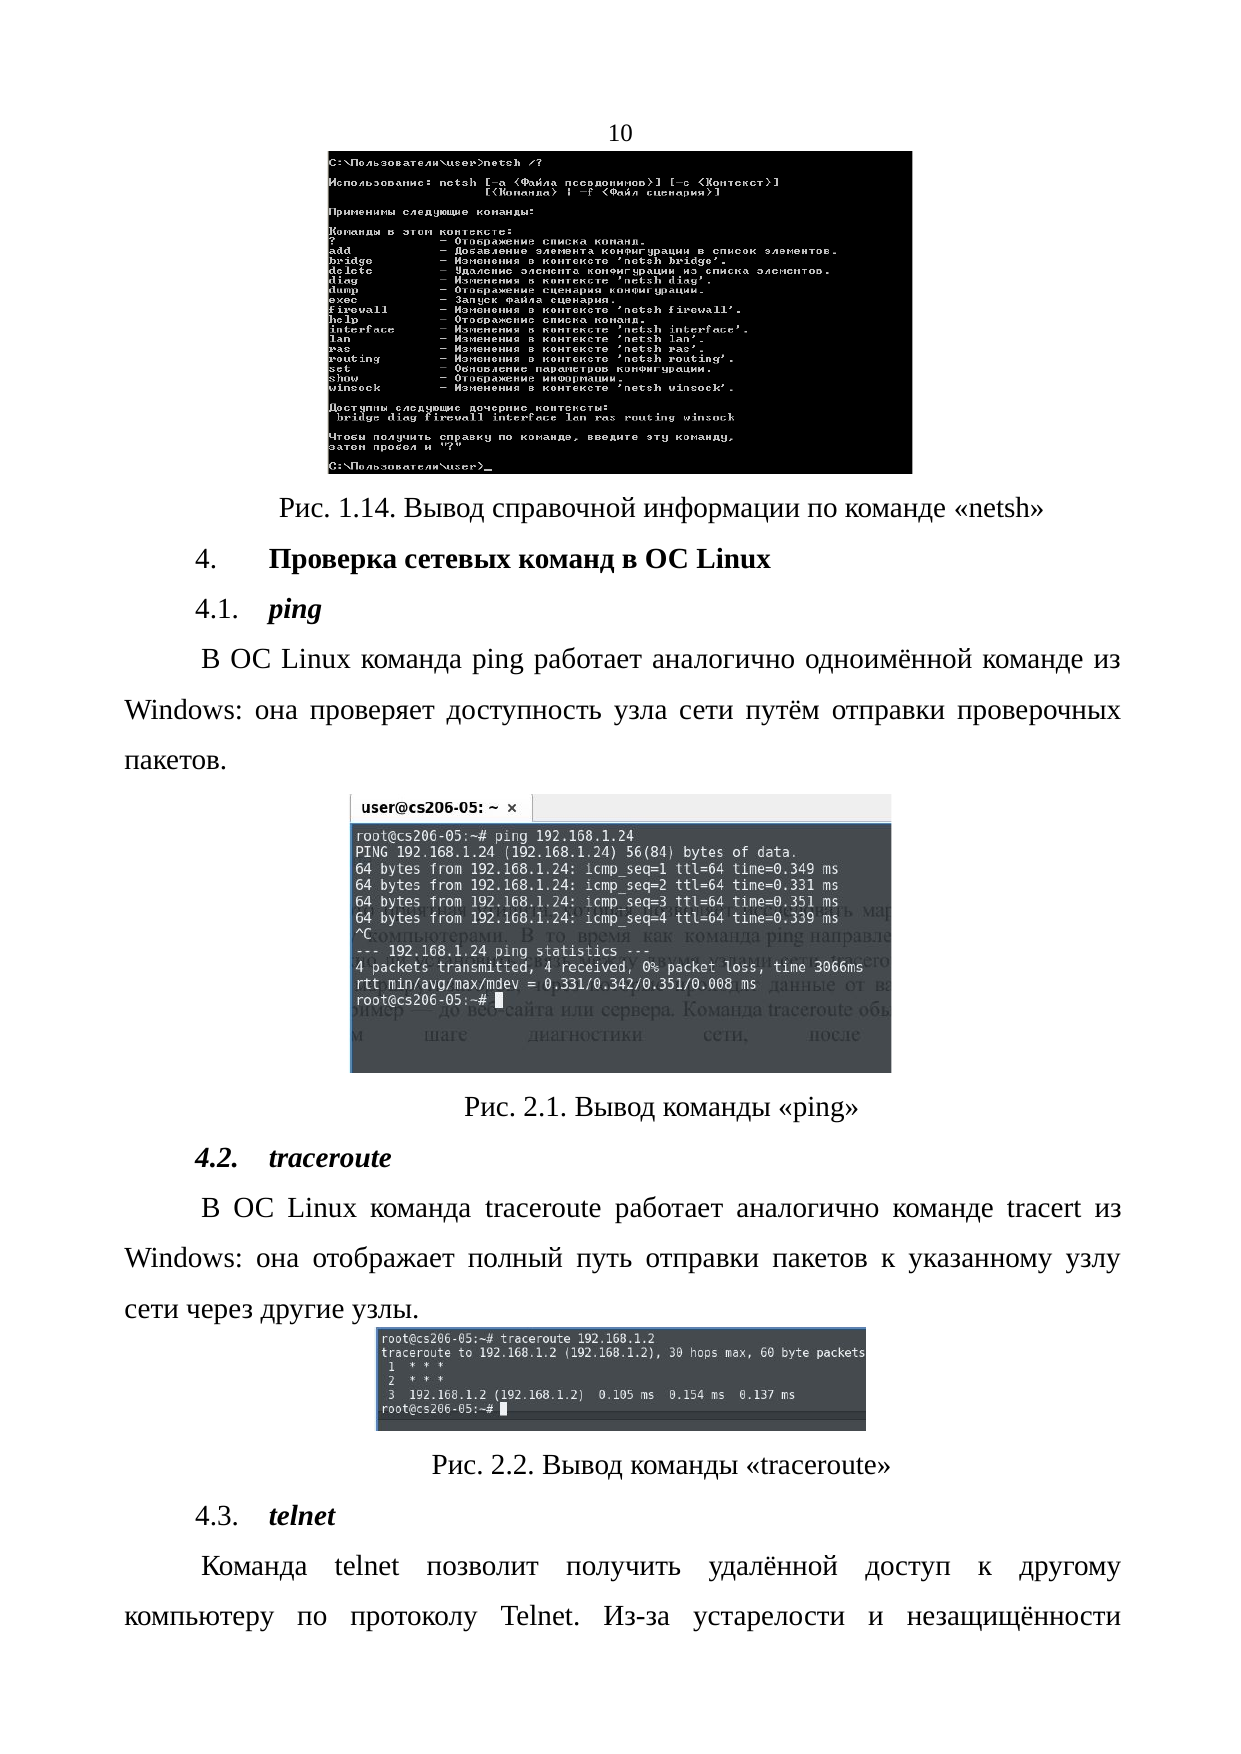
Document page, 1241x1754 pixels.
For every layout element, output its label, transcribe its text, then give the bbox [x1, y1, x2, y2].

picture [348, 794, 892, 934]
list traceroute [195, 1140, 1122, 1173]
list Рис. 2.2. Вывод команды «traceroute» [124, 1341, 1122, 1481]
list telnet [195, 1498, 1122, 1531]
list В ОС Linux команда ping работает аналогично одноимённой команде из Windows: она проверяет доступность узла сети путём отправки проверочных пакетов. [124, 641, 1122, 776]
list В ОС Linux команда traceroute работает аналогично команде tracert из Windows: она отображает полный путь отправки пакетов к указанному узлу сети через другие узлы. [124, 1190, 1122, 1324]
list ping [195, 591, 1122, 625]
picture [480, 1327, 866, 1401]
list Команда telnet позволит получить удалённой доступ к другому компьютеру по протоколу Telnet. Из-за устарелости и незащищённости [124, 1548, 1122, 1632]
list Проверка сетевых команд в ОС Linux [195, 541, 1122, 574]
list Рис. 1.14. Вывод справочной информации по команде «netsh» [124, 147, 1122, 524]
list Рис. 2.1. Вывод команды «ping» [124, 792, 1122, 1123]
